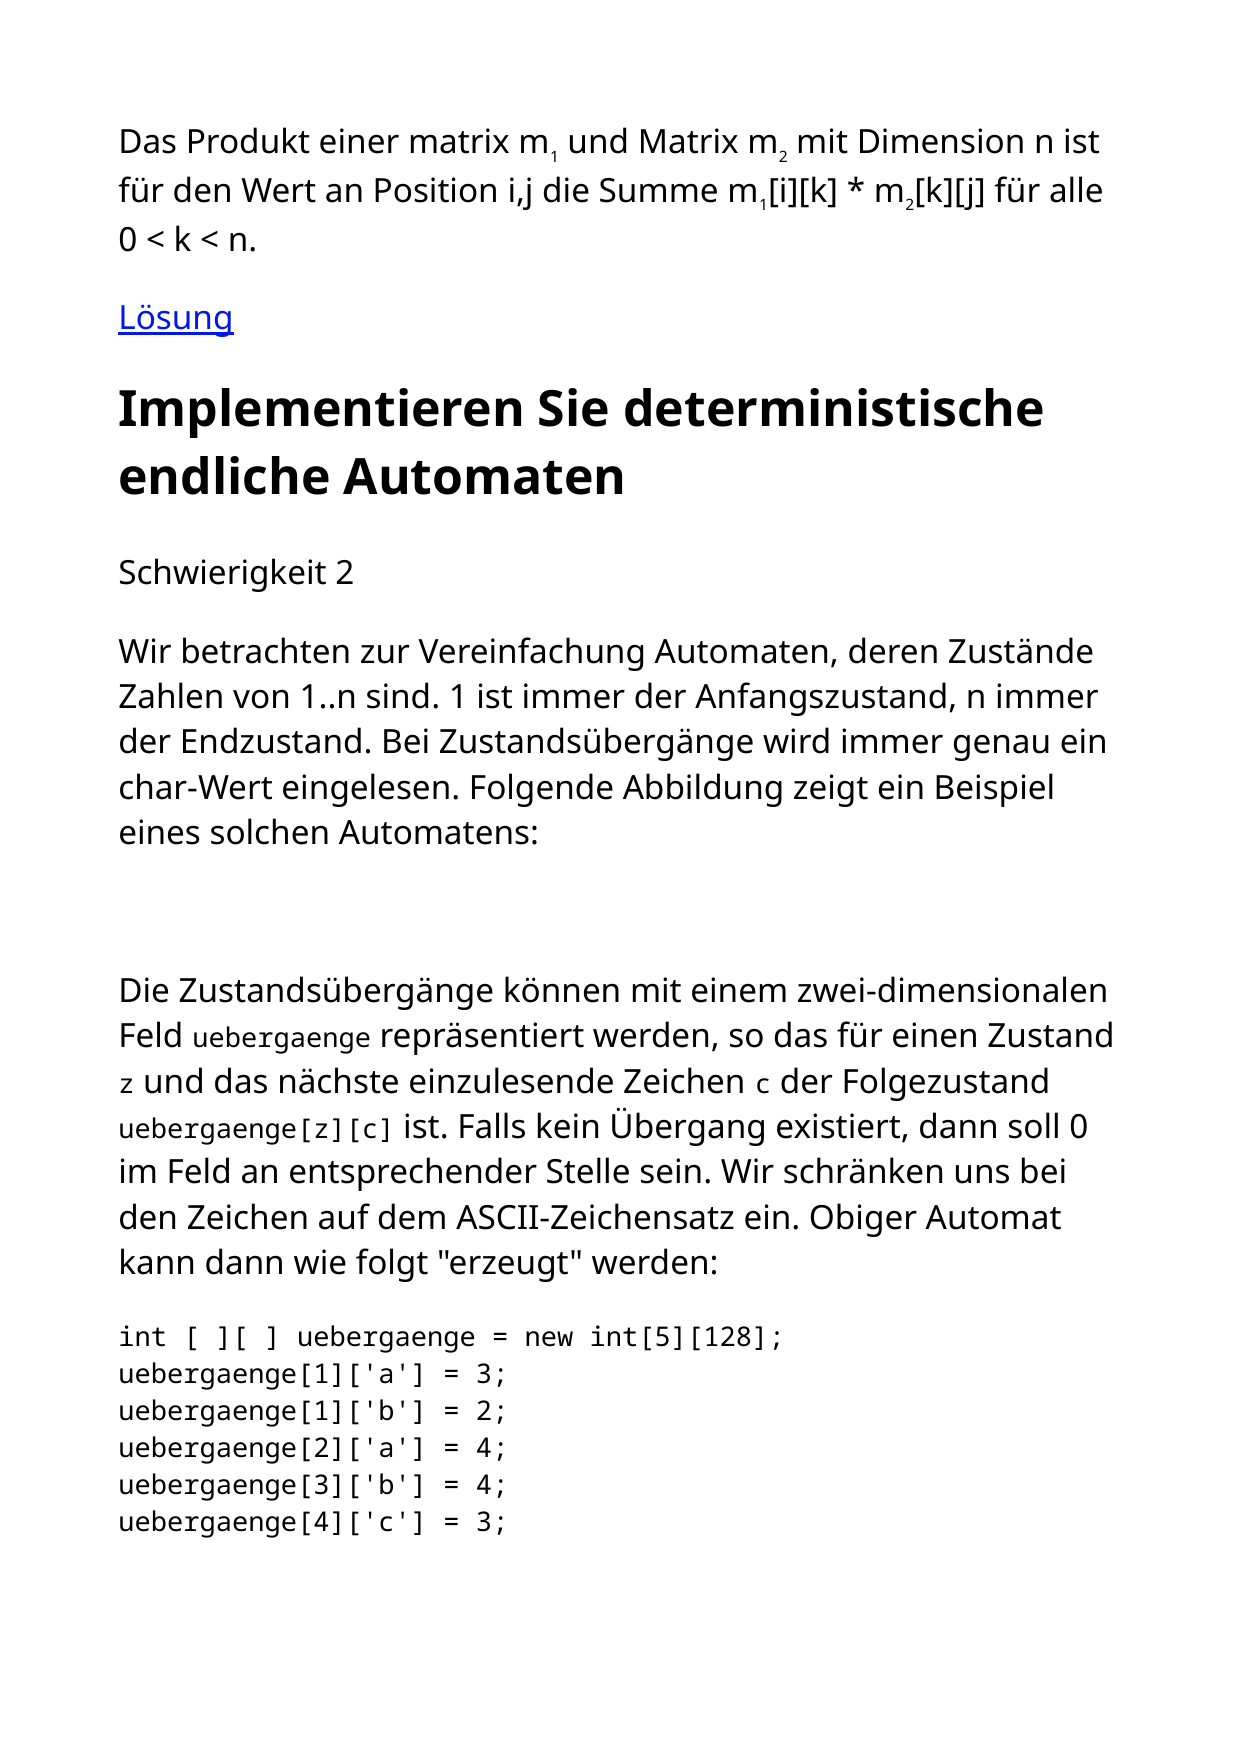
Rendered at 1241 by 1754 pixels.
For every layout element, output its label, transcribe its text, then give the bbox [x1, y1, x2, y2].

text int [ ][ ] uebergaenge = new int[5][128]; [118, 1318, 1122, 1355]
text uebergaenge[4]['c'] = 3; [118, 1502, 1122, 1539]
text uebergaenge[2]['a'] = 4; [118, 1428, 1122, 1465]
text Schwierigkeit 2 [118, 549, 1122, 594]
text uebergaenge[1]['b'] = 2; [118, 1392, 1122, 1428]
text Das Produkt einer matrix m1 und Matrix m2 mit Dimension n ist für den Wert an Position i,j die Summe m1[i][k] * m2[k][j] für alle 0 < k < n. [118, 118, 1122, 261]
text uebergaenge[1]['a'] = 3; [118, 1355, 1122, 1392]
text Implementieren Sie deterministische endliche Automaten [118, 373, 1122, 509]
text uebergaenge[3]['b'] = 4; [118, 1465, 1122, 1502]
text Lösung [118, 294, 1122, 339]
text Wir betrachten zur Vereinfachung Automaten, deren Zustände Zahlen von 1..n sind. 1 ist immer der Anfangszustand, n immer der Endzustand. Bei Zustandsübergänge wird immer genau ein char-Wert eingelesen. Folgende Abbildung zeigt ein Beispiel eines solchen Automatens: [118, 627, 1122, 854]
text Die Zustandsübergänge können mit einem zwei-dimensionalen Feld uebergaenge repräsentiert werden, so das für einen Zustand z und das nächste einzulesende Zeichen c der Folgezustand uebergaenge[z][c] ist. Falls kein Übergang existiert, dann soll 0 im Feld an entsprechender Stelle sein. Wir schränken uns bei den Zeichen auf dem ASCII-Zeichensatz ein. Obiger Automat kann dann wie folgt "erzeugt" werden: [118, 967, 1122, 1284]
